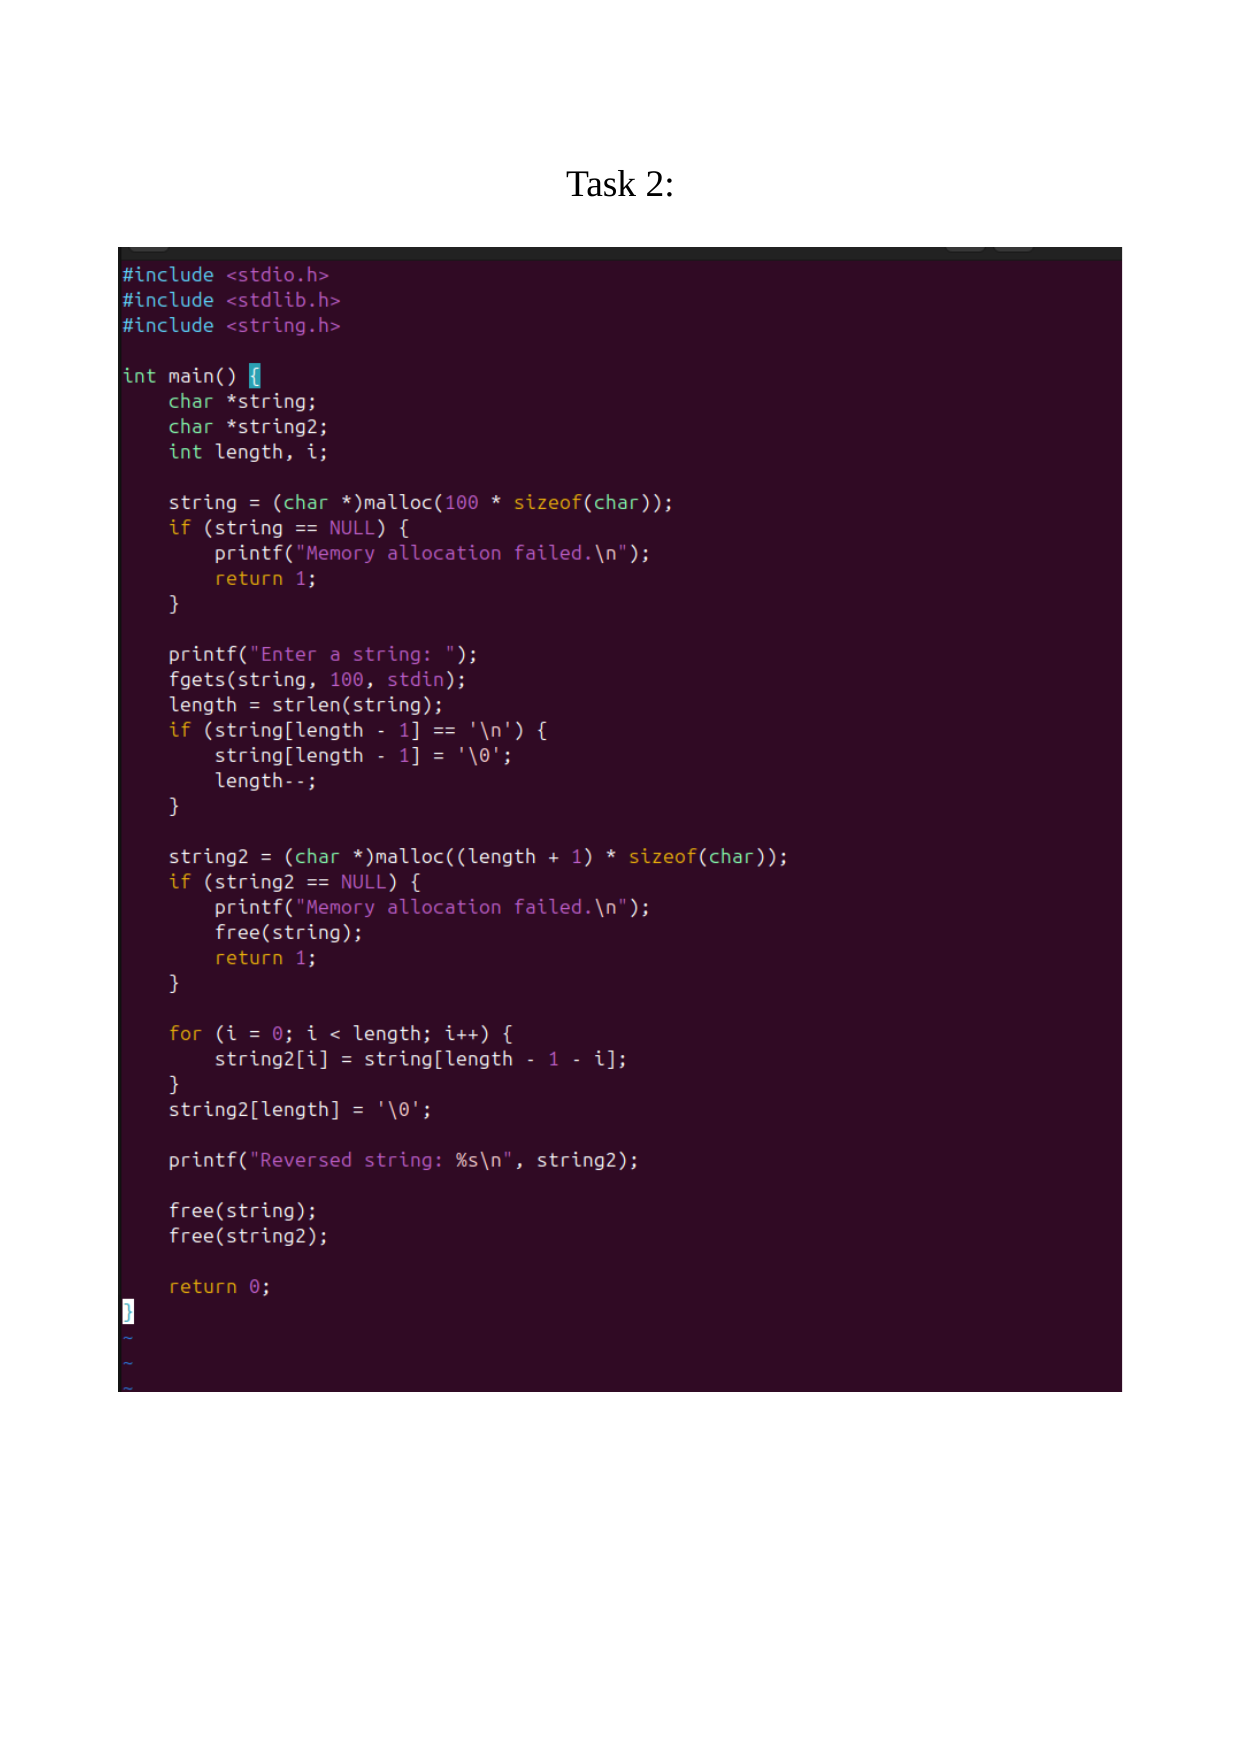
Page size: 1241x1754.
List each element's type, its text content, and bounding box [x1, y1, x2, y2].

text Task 2: [118, 161, 1122, 204]
picture [118, 247, 1123, 1392]
